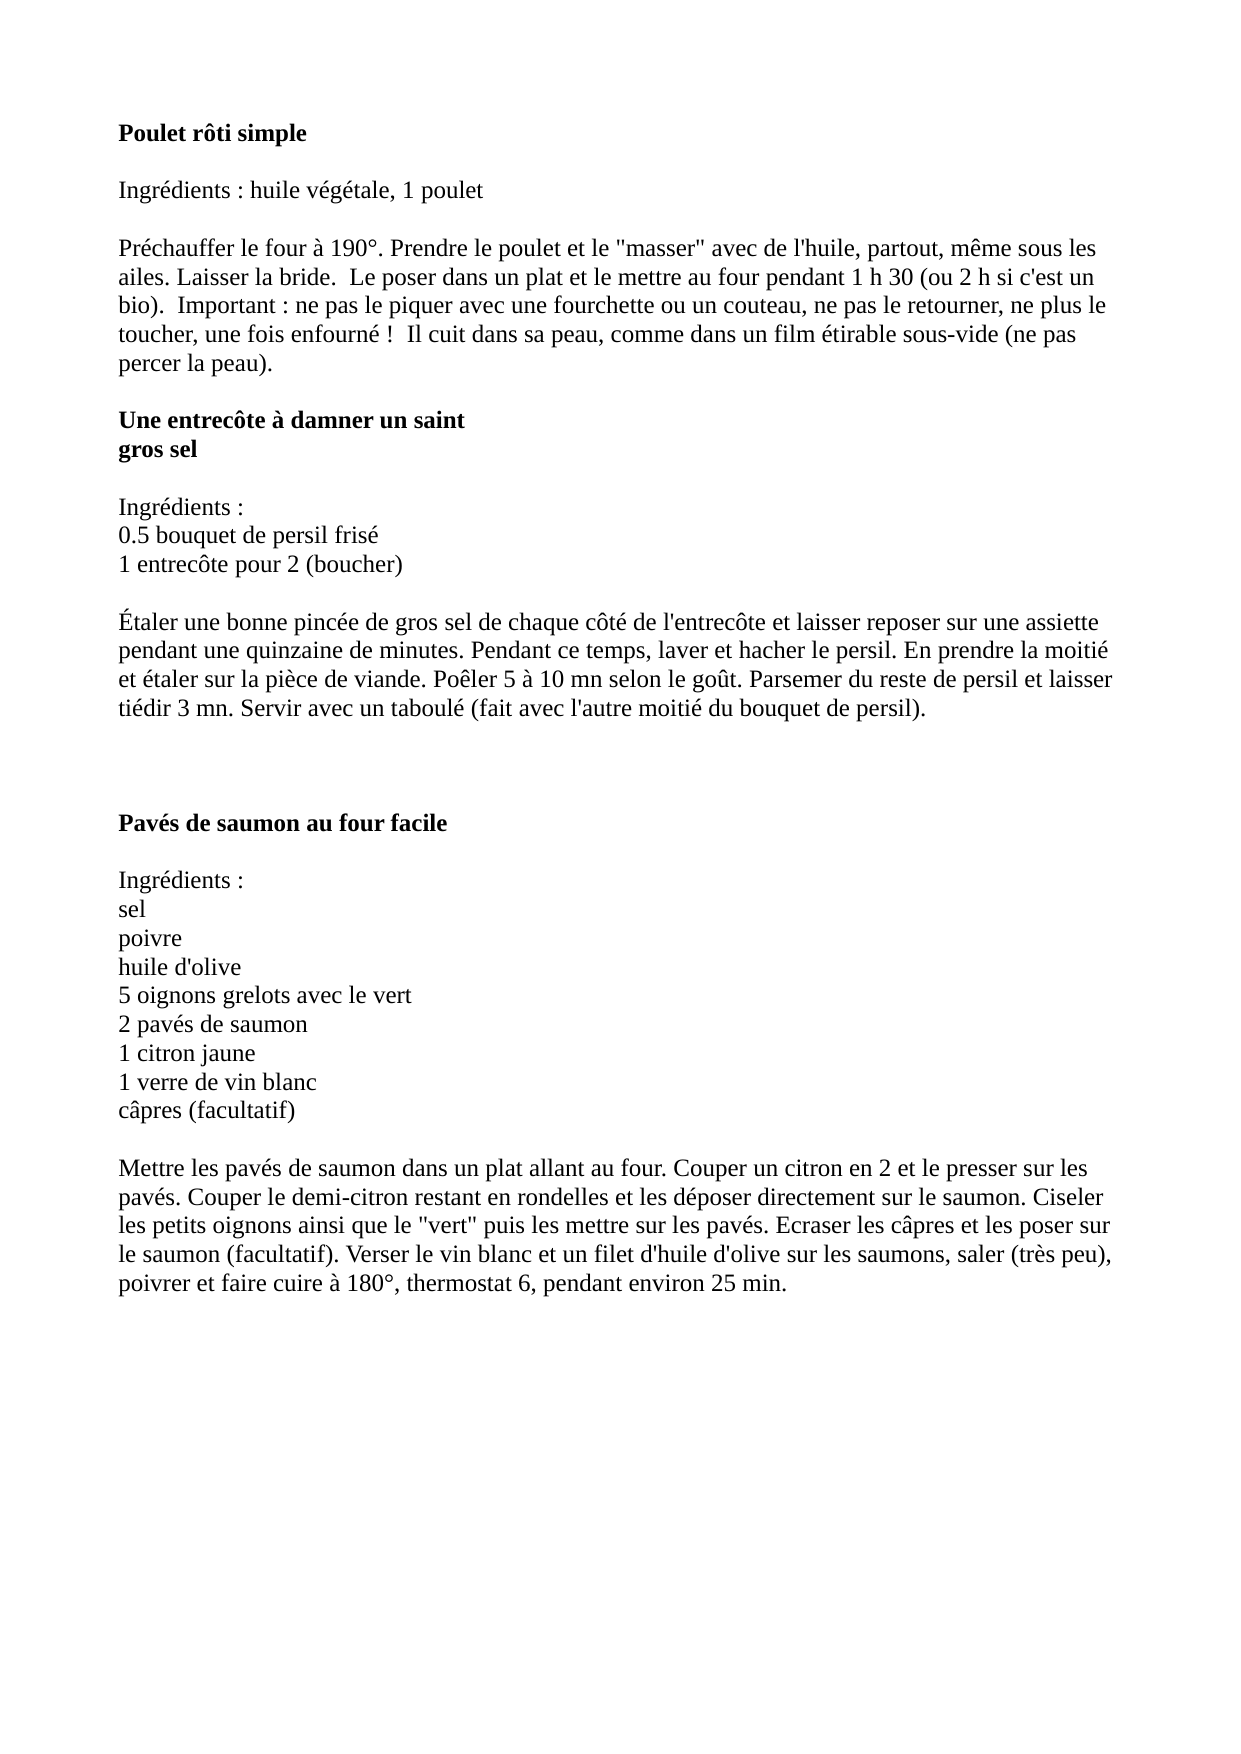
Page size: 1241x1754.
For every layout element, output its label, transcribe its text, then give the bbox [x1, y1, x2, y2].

text Mettre les pavés de saumon dans un plat allant au four. Couper un citron en 2 et le presser sur les pavés. Couper le demi-citron restant en rondelles et les déposer directement sur le saumon. Ciseler les petits oignons ainsi que le "vert" puis les mettre sur les pavés. Ecraser les câpres et les poser sur le saumon (facultatif). Verser le vin blanc et un filet d'huile d'olive sur les saumons, saler (très peu), poivrer et faire cuire à 180°, thermostat 6, pendant environ 25 min. [118, 1153, 1122, 1297]
text Ingrédients : [118, 492, 1122, 521]
text Pavés de saumon au four facile [118, 808, 1122, 837]
text Poulet rôti simple [118, 118, 1122, 147]
text sel [118, 894, 1122, 923]
text Une entrecôte à damner un saint [118, 406, 1122, 434]
text Préchauffer le four à 190°. Prendre le poulet et le "masser" avec de l'huile, partout, même sous les ailes. Laisser la bride. Le poser dans un plat et le mettre au four pendant 1 h 30 (ou 2 h si c'est un bio). Important : ne pas le piquer avec une fourchette ou un couteau, ne pas le retourner, ne plus le toucher, une fois enfourné ! Il cuit dans sa peau, comme dans un film étirable sous-vide (ne pas percer la peau). [118, 233, 1122, 377]
text 0.5 bouquet de persil frisé [118, 521, 1122, 549]
text 1 entrecôte pour 2 (boucher) [118, 549, 1122, 578]
text Ingrédients : huile végétale, 1 poulet [118, 176, 1122, 204]
text 1 citron jaune [118, 1038, 1122, 1067]
text Ingrédients : [118, 866, 1122, 894]
text 2 pavés de saumon [118, 1009, 1122, 1038]
text Étaler une bonne pincée de gros sel de chaque côté de l'entrecôte et laisser reposer sur une assiette pendant une quinzaine de minutes. Pendant ce temps, laver et hacher le persil. En prendre la moitié et étaler sur la pièce de viande. Poêler 5 à 10 mn selon le goût. Parsemer du reste de persil et laisser tiédir 3 mn. Servir avec un taboulé (fait avec l'autre moitié du bouquet de persil). [118, 607, 1122, 722]
text 5 oignons grelots avec le vert [118, 981, 1122, 1009]
text câpres (facultatif) [118, 1096, 1122, 1124]
text poivre [118, 923, 1122, 952]
text gros sel [118, 434, 1122, 463]
text huile d'olive [118, 952, 1122, 981]
text 1 verre de vin blanc [118, 1067, 1122, 1096]
